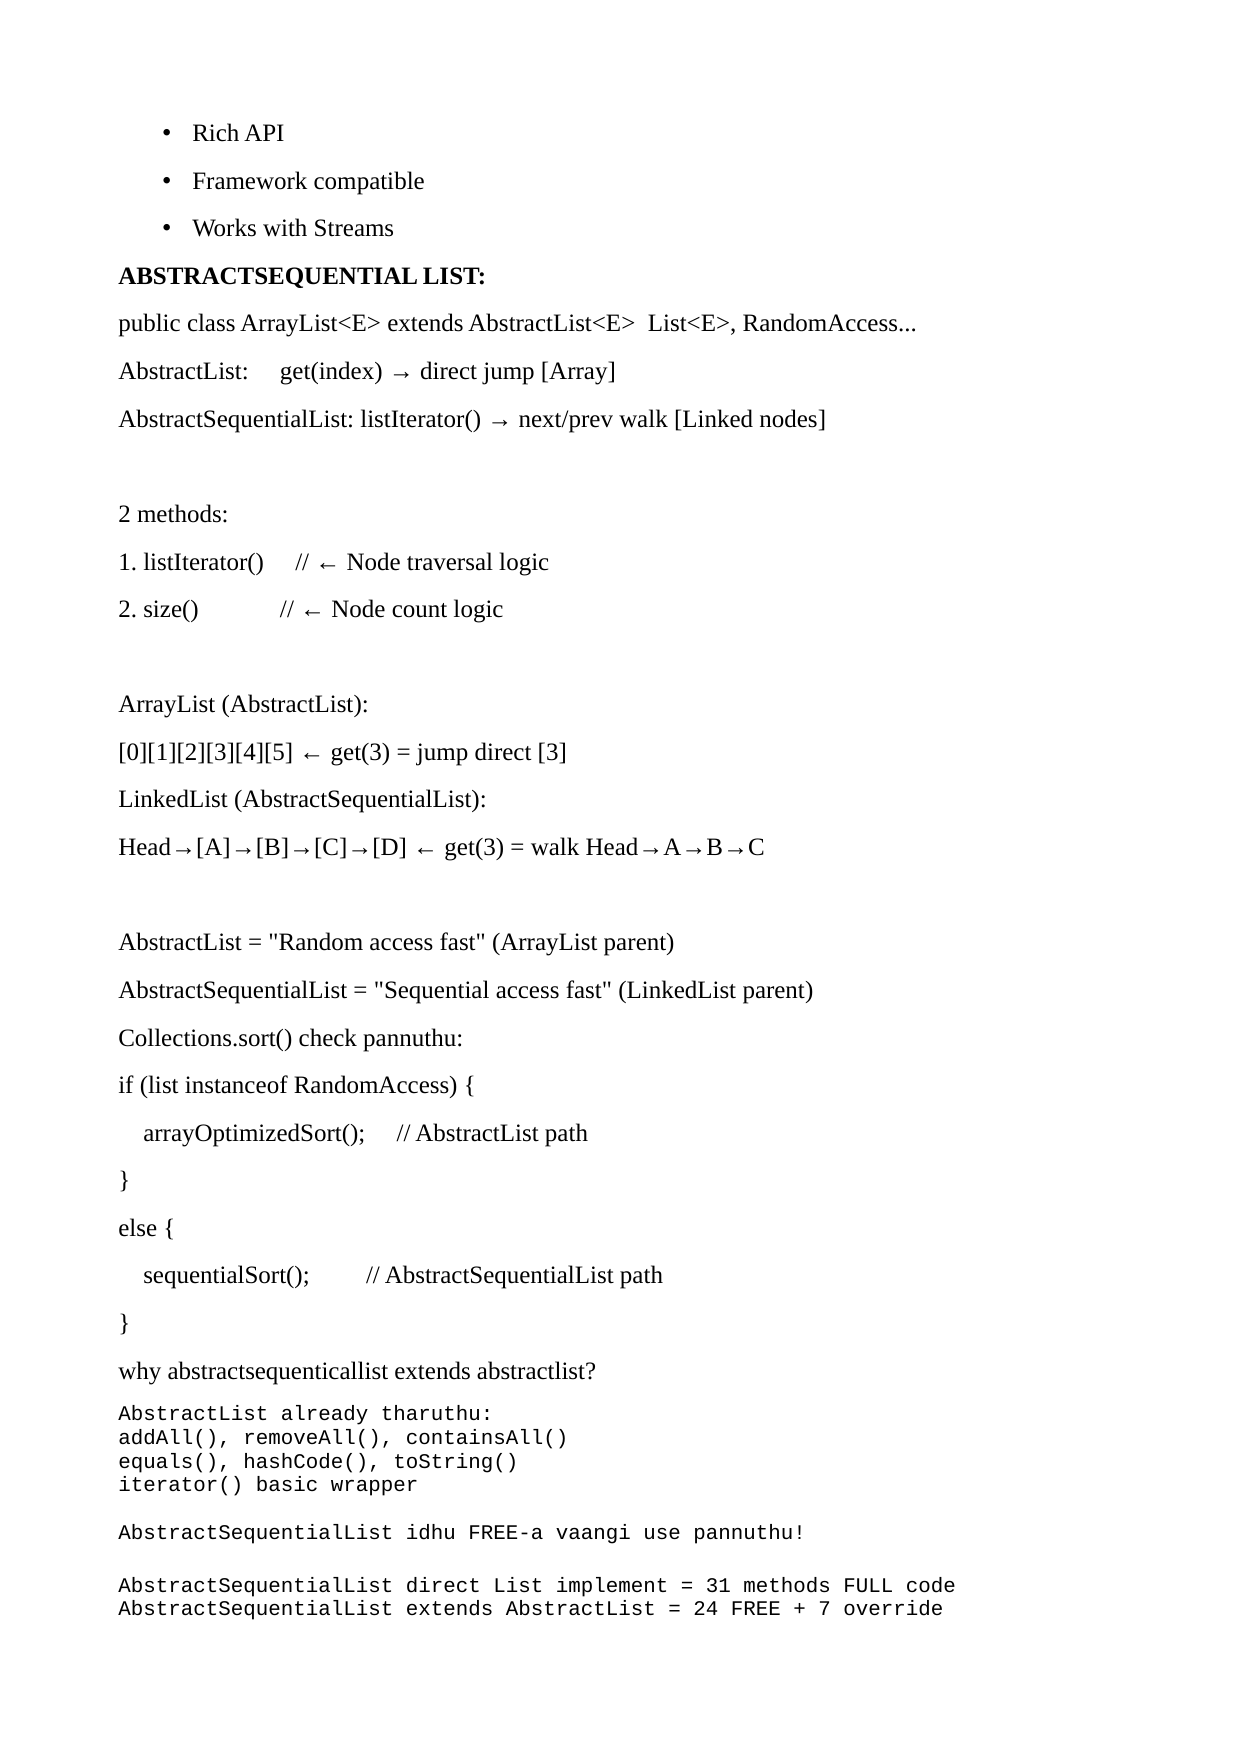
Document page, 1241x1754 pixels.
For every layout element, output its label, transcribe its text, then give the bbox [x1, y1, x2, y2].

text 2. size() // ← Node count logic [118, 594, 1122, 623]
text 2 methods: [118, 499, 1122, 528]
text Collections.sort() check pannuthu: [118, 1023, 1122, 1051]
text ArrayList (AbstractList): [118, 689, 1122, 718]
text AbstractSequentialList direct List implement = 31 methods FULL code AbstractSequentialList extends AbstractList = 24 FREE + 7 override [118, 1575, 1122, 1622]
text AbstractList: get(index) → direct jump [Array] [118, 356, 1122, 385]
text [0][1][2][3][4][5] ← get(3) = jump direct [3] [118, 737, 1122, 766]
text why abstractsequenticallist extends abstractlist? [118, 1356, 1122, 1384]
text else { [118, 1213, 1122, 1242]
text if (list instanceof RandomAccess) { [118, 1070, 1122, 1099]
text ABSTRACTSEQUENTIAL LIST: [118, 261, 1122, 290]
text } [118, 1308, 1122, 1337]
text iterator() basic wrapper [118, 1474, 1122, 1498]
list Rich API [162, 118, 1122, 147]
text public class ArrayList<E> extends AbstractList<E> List<E>, RandomAccess... [118, 308, 1122, 337]
list Works with Streams [162, 213, 1122, 242]
list Framework compatible [162, 166, 1122, 194]
text sequentialSort(); // AbstractSequentialList path [118, 1261, 1122, 1289]
text AbstractSequentialList idhu FREE-a vaangi use pannuthu! [118, 1522, 1122, 1545]
text addAll(), removeAll(), containsAll() [118, 1427, 1122, 1451]
text arrayOptimizedSort(); // AbstractList path [118, 1118, 1122, 1147]
text AbstractSequentialList = "Sequential access fast" (LinkedList parent) [118, 975, 1122, 1004]
text AbstractList already tharuthu: [118, 1403, 1122, 1427]
text AbstractList = "Random access fast" (ArrayList parent) [118, 927, 1122, 956]
text Head→[A]→[B]→[C]→[D] ← get(3) = walk Head→A→B→C [118, 832, 1122, 861]
text LinkedList (AbstractSequentialList): [118, 784, 1122, 813]
text AbstractSequentialList: listIterator() → next/prev walk [Linked nodes] [118, 404, 1122, 432]
text } [118, 1165, 1122, 1194]
text equals(), hashCode(), toString() [118, 1451, 1122, 1474]
text 1. listIterator() // ← Node traversal logic [118, 547, 1122, 575]
